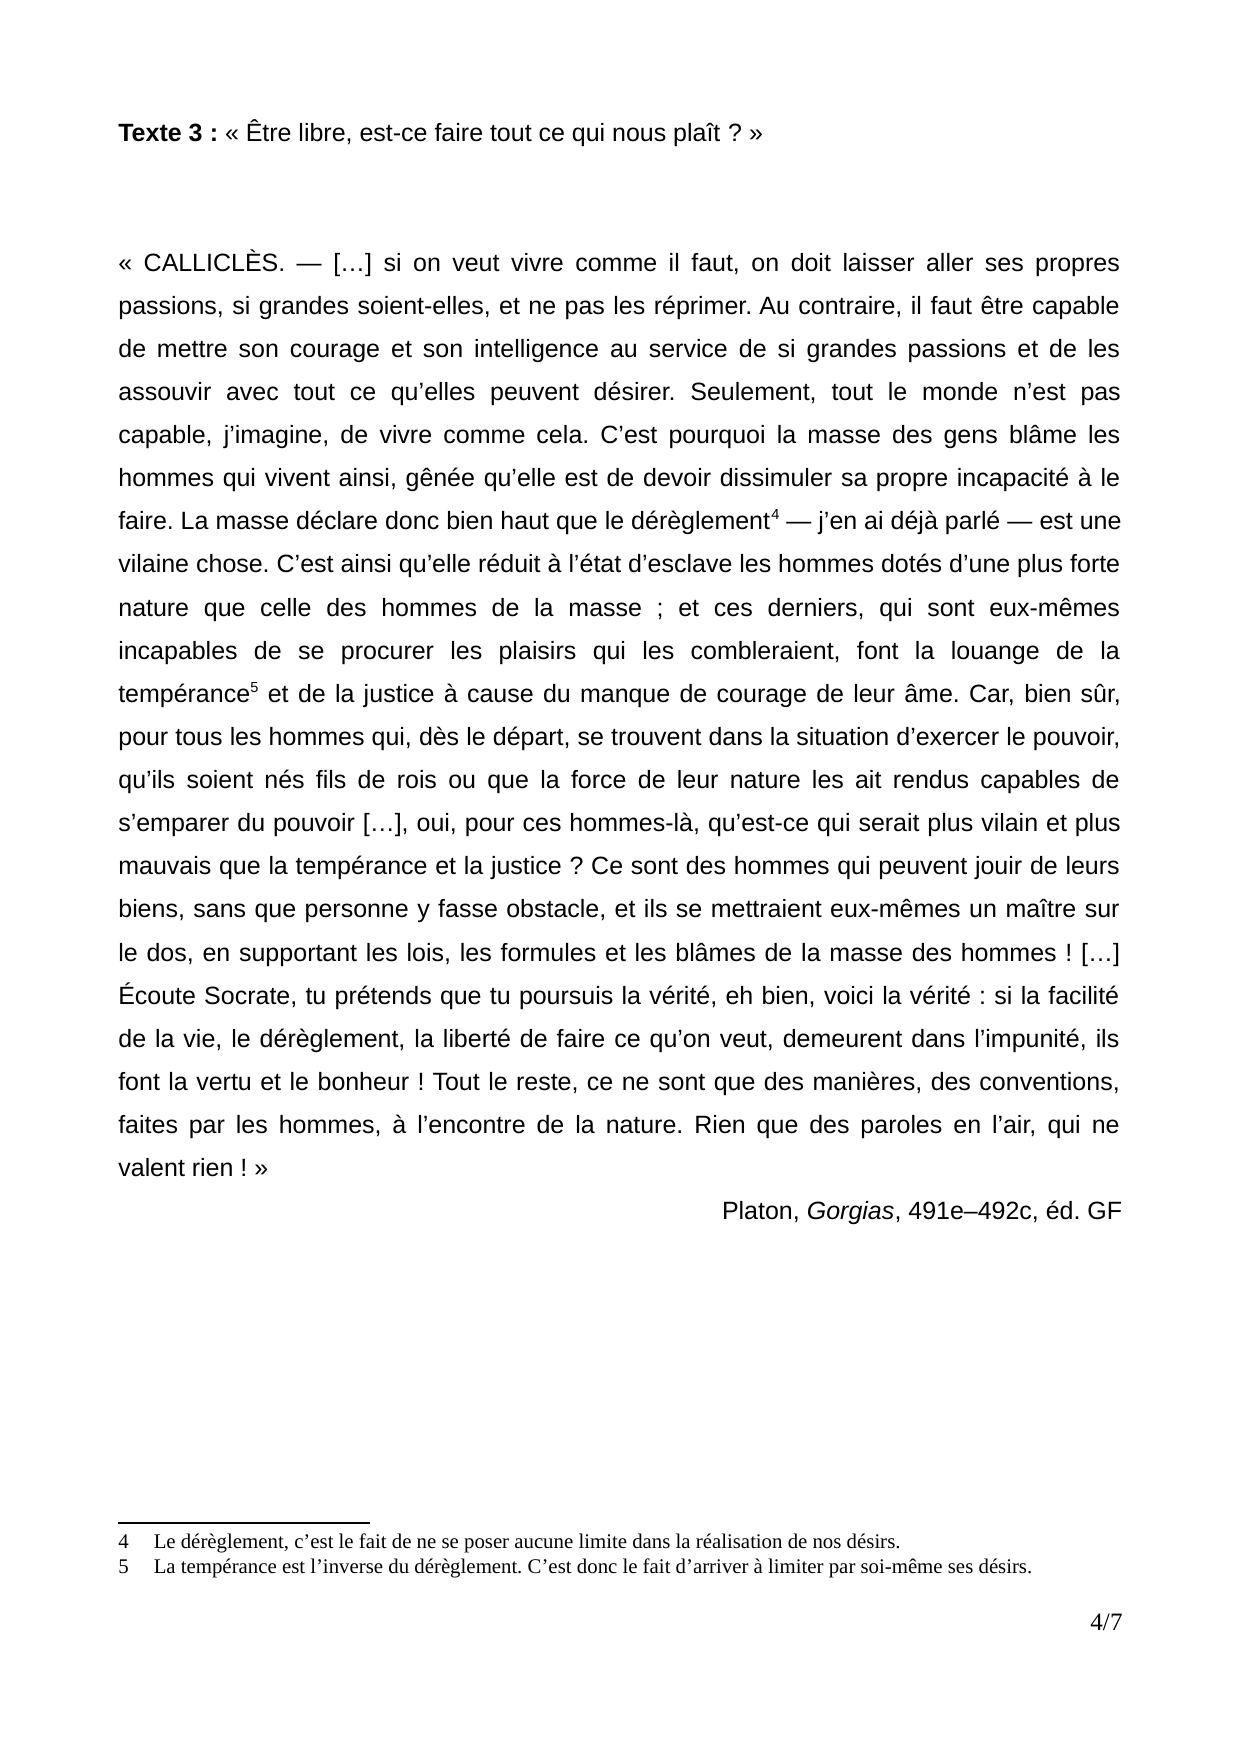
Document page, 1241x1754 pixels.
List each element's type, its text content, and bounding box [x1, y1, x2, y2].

text Platon, Gorgias, 491e–492c, éd. GF [118, 1196, 1122, 1225]
text Texte 3 : « Être libre, est-ce faire tout ce qui nous plaît ? » [118, 118, 1122, 147]
text Le dérèglement, c’est le fait de ne se poser aucune limite dans la réalisation de nos désirs. [118, 1529, 1122, 1553]
text « CALLICLÈS. — […] si on veut vivre comme il faut, on doit laisser aller ses propres passions, si grandes soient-elles, et ne pas les réprimer. Au contraire, il faut être capable de mettre son courage et son intelligence au service de si grandes passions et de les assouvir avec tout ce qu’elles peuvent désirer. Seulement, tout le monde n’est pas capable, j’imagine, de vivre comme cela. C’est pourquoi la masse des gens blâme les hommes qui vivent ainsi, gênée qu’elle est de devoir dissimuler sa propre incapacité à le faire. La masse déclare donc bien haut que le dérèglement — j’en ai déjà parlé — est une vilaine chose. C’est ainsi qu’elle réduit à l’état d’esclave les hommes dotés d’une plus forte nature que celle des hommes de la masse ; et ces derniers, qui sont eux-mêmes incapables de se procurer les plaisirs qui les combleraient, font la louange de la tempérance et de la justice à cause du manque de courage de leur âme. Car, bien sûr, pour tous les hommes qui, dès le départ, se trouvent dans la situation d’exercer le pouvoir, qu’ils soient nés fils de rois ou que la force de leur nature les ait rendus capables de s’emparer du pouvoir […], oui, pour ces hommes-là, qu’est-ce qui serait plus vilain et plus mauvais que la tempérance et la justice ? Ce sont des hommes qui peuvent jouir de leurs biens, sans que personne y fasse obstacle, et ils se mettraient eux-mêmes un maître sur le dos, en supportant les lois, les formules et les blâmes de la masse des hommes ! […] Écoute Socrate, tu prétends que tu poursuis la vérité, eh bien, voici la vérité : si la facilité de la vie, le dérèglement, la liberté de faire ce qu’on veut, demeurent dans l’impunité, ils font la vertu et le bonheur ! Tout le reste, ce ne sont que des manières, des conventions, faites par les hommes, à l’encontre de la nature. Rien que des paroles en l’air, qui ne valent rien ! » [118, 247, 1122, 1182]
text La tempérance est l’inverse du dérèglement. C’est donc le fait d’arriver à limiter par soi-même ses désirs. [118, 1553, 1122, 1578]
